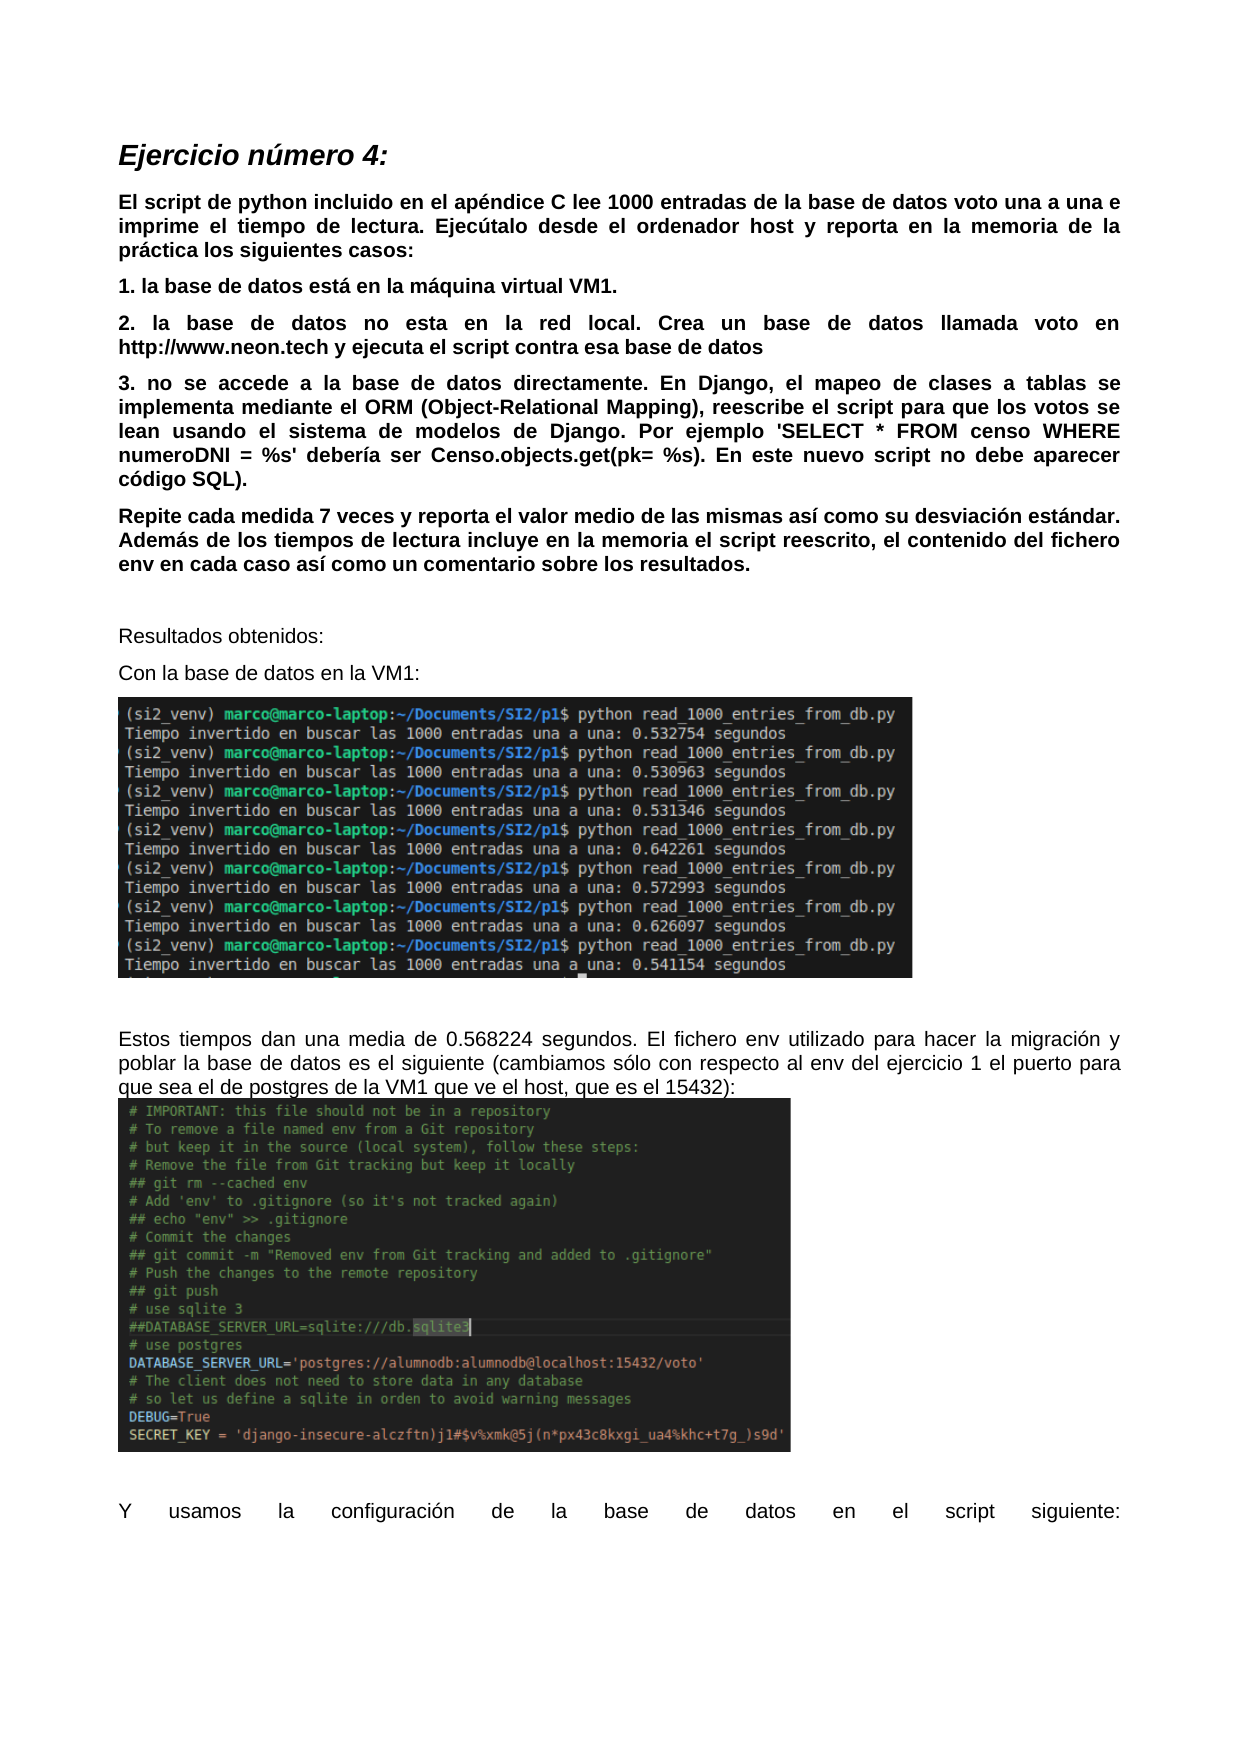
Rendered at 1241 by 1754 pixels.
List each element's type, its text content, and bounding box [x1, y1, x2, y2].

text 3. no se accede a la base de datos directamente. En Django, el mapeo de clases a tablas se implementa mediante el ORM (Object-Relational Mapping), reescribe el script para que los votos se lean usando el sistema de modelos de Django. Por ejemplo 'SELECT * FROM censo WHERE numeroDNI = %s' debería ser Censo.objects.get(pk= %s). En este nuevo script no debe aparecer código SQL). [118, 371, 1122, 491]
text Estos tiempos dan una media de 0.568224 segundos. El fichero env utilizado para hacer la migración y poblar la base de datos es el siguiente (cambiamos sólo con respecto al env del ejercicio 1 el puerto para que sea el de postgres de la VM1 que ve el host, que es el 15432): [118, 1027, 1122, 1099]
text Y usamos la configuración de la base de datos en el script siguiente: [118, 1498, 1122, 1522]
text Con la base de datos en la VM1: [118, 661, 1122, 685]
text Resultados obtenidos: [118, 624, 1122, 648]
text El script de python incluido en el apéndice C lee 1000 entradas de la base de datos voto una a una e imprime el tiempo de lectura. Ejecútalo desde el ordenador host y reporta en la memoria de la práctica los siguientes casos: [118, 190, 1122, 262]
text 2. la base de datos no esta en la red local. Crea un base de datos llamada voto en http://www.neon.tech y ejecuta el script contra esa base de datos [118, 311, 1122, 359]
subtitle Ejercicio número 4: [118, 138, 1122, 171]
picture [118, 697, 913, 978]
text 1. la base de datos está en la máquina virtual VM1. [118, 274, 1122, 298]
text Repite cada medida 7 veces y reporta el valor medio de las mismas así como su desviación estándar. Además de los tiempos de lectura incluye en la memoria el script reescrito, el contenido del fichero env en cada caso así como un comentario sobre los resultados. [118, 503, 1122, 575]
picture [118, 1098, 791, 1452]
